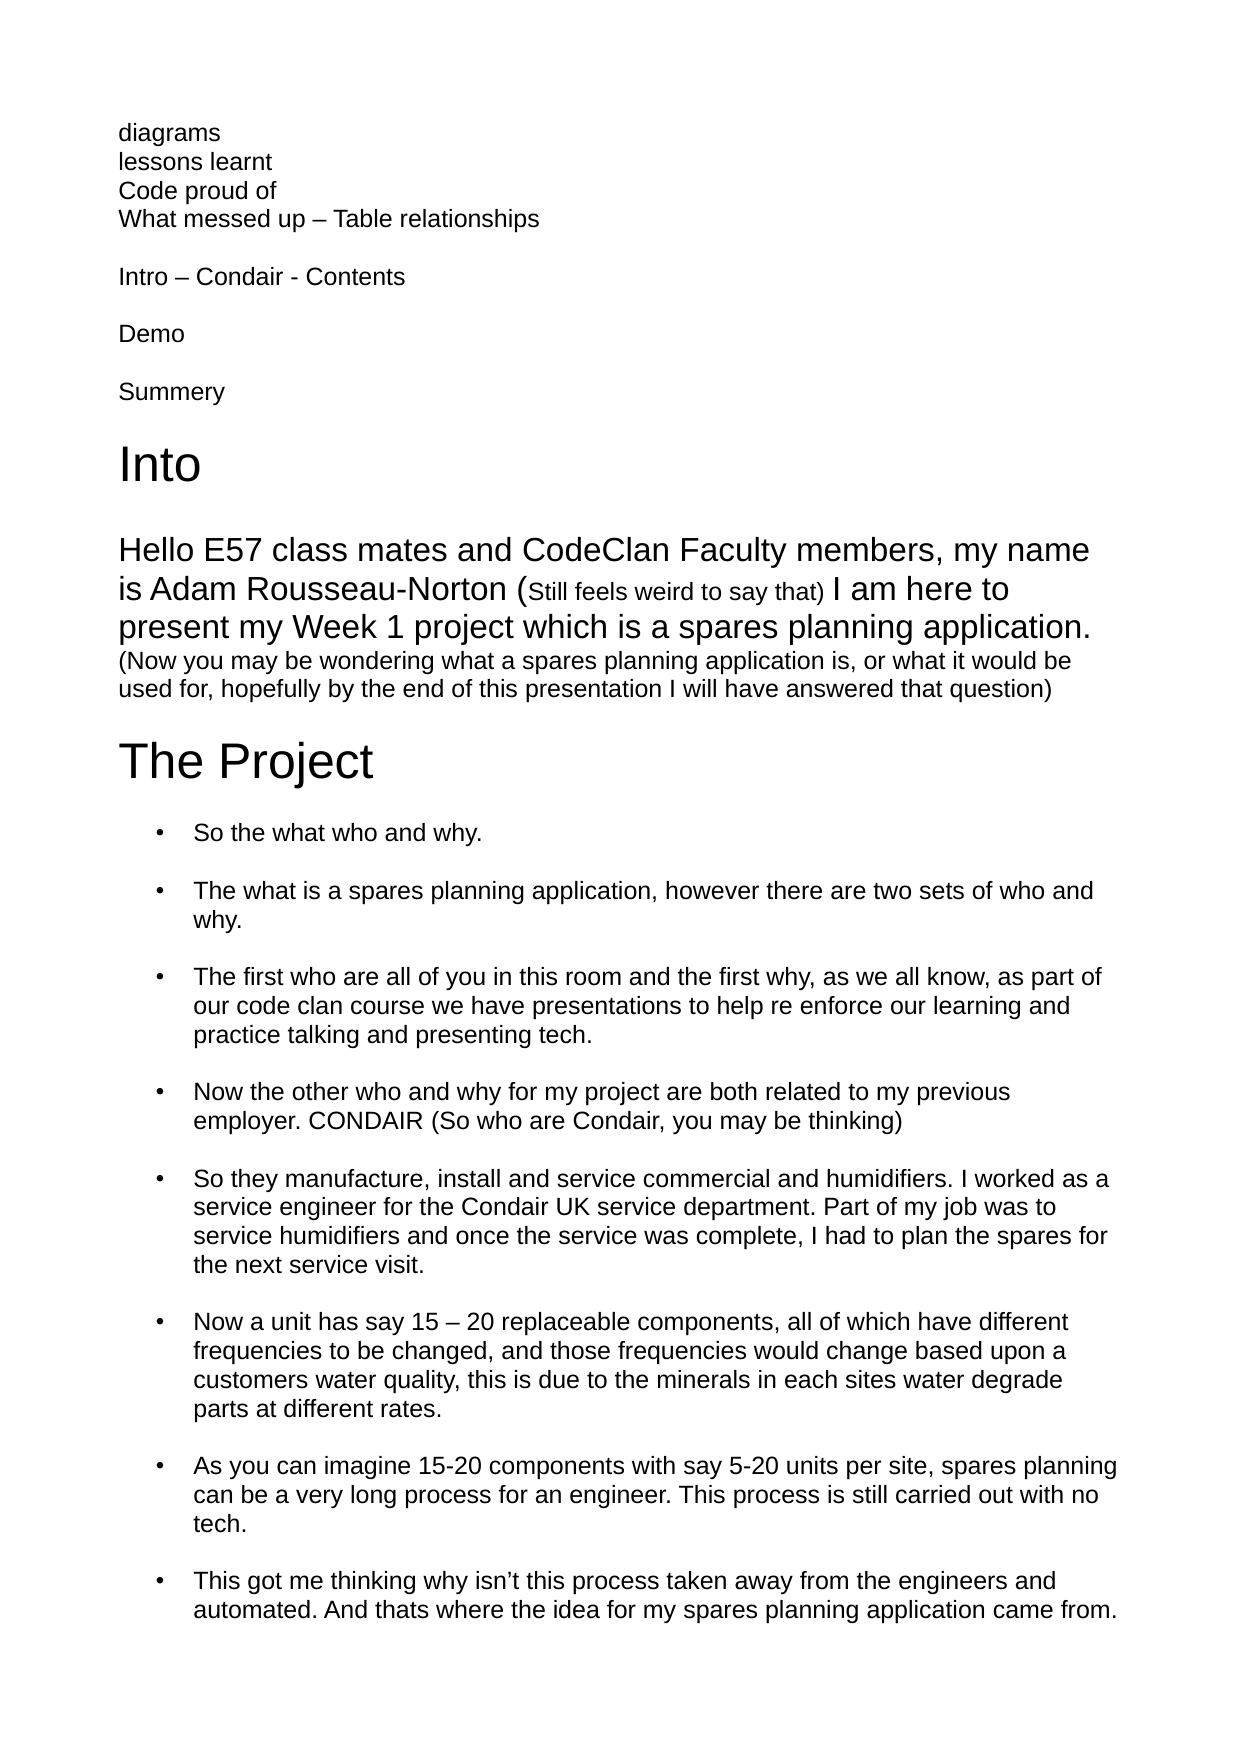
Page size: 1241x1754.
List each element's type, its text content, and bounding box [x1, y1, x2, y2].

list As you can imagine 15-20 components with say 5-20 units per site, spares planning can be a very long process for an engineer. This process is still carried out with no tech. [156, 1451, 1122, 1538]
text Intro – Condair - Contents [118, 262, 1122, 291]
text Demo [118, 319, 1122, 348]
list This got me thinking why isn’t this process taken away from the engineers and automated. And thats where the idea for my spares planning application came from. [156, 1566, 1122, 1624]
list So the what who and why. [156, 818, 1122, 847]
list Now the other who and why for my project are both related to my previous employer. CONDAIR (So who are Condair, you may be thinking) [156, 1077, 1122, 1135]
text Hello E57 class mates and CodeClan Faculty members, my name is Adam Rousseau-Norton (Still feels weird to say that) I am here to present my Week 1 project which is a spares planning application. (Now you may be wondering what a spares planning application is, or what it would be used for, hopefully by the end of this presentation I will have answered that question) [118, 530, 1122, 703]
list The what is a spares planning application, however there are two sets of who and why. [156, 876, 1122, 933]
text lessons learnt [118, 147, 1122, 176]
text What messed up – Table relationships [118, 204, 1122, 233]
text Into [118, 434, 1122, 492]
text Code proud of [118, 176, 1122, 204]
list So they manufacture, install and service commercial and humidifiers. I worked as a service engineer for the Condair UK service department. Part of my job was to service humidifiers and once the service was complete, I had to plan the spares for the next service visit. [156, 1163, 1122, 1279]
list The first who are all of you in this room and the first why, as we all know, as part of our code clan course we have presentations to help re enforce our learning and practice talking and presenting tech. [156, 962, 1122, 1048]
text Summery [118, 377, 1122, 406]
text The Project [118, 732, 1122, 789]
list Now a unit has say 15 – 20 replaceable components, all of which have different frequencies to be changed, and those frequencies would change based upon a customers water quality, this is due to the minerals in each sites water degrade parts at different rates. [156, 1307, 1122, 1422]
text diagrams [118, 118, 1122, 147]
